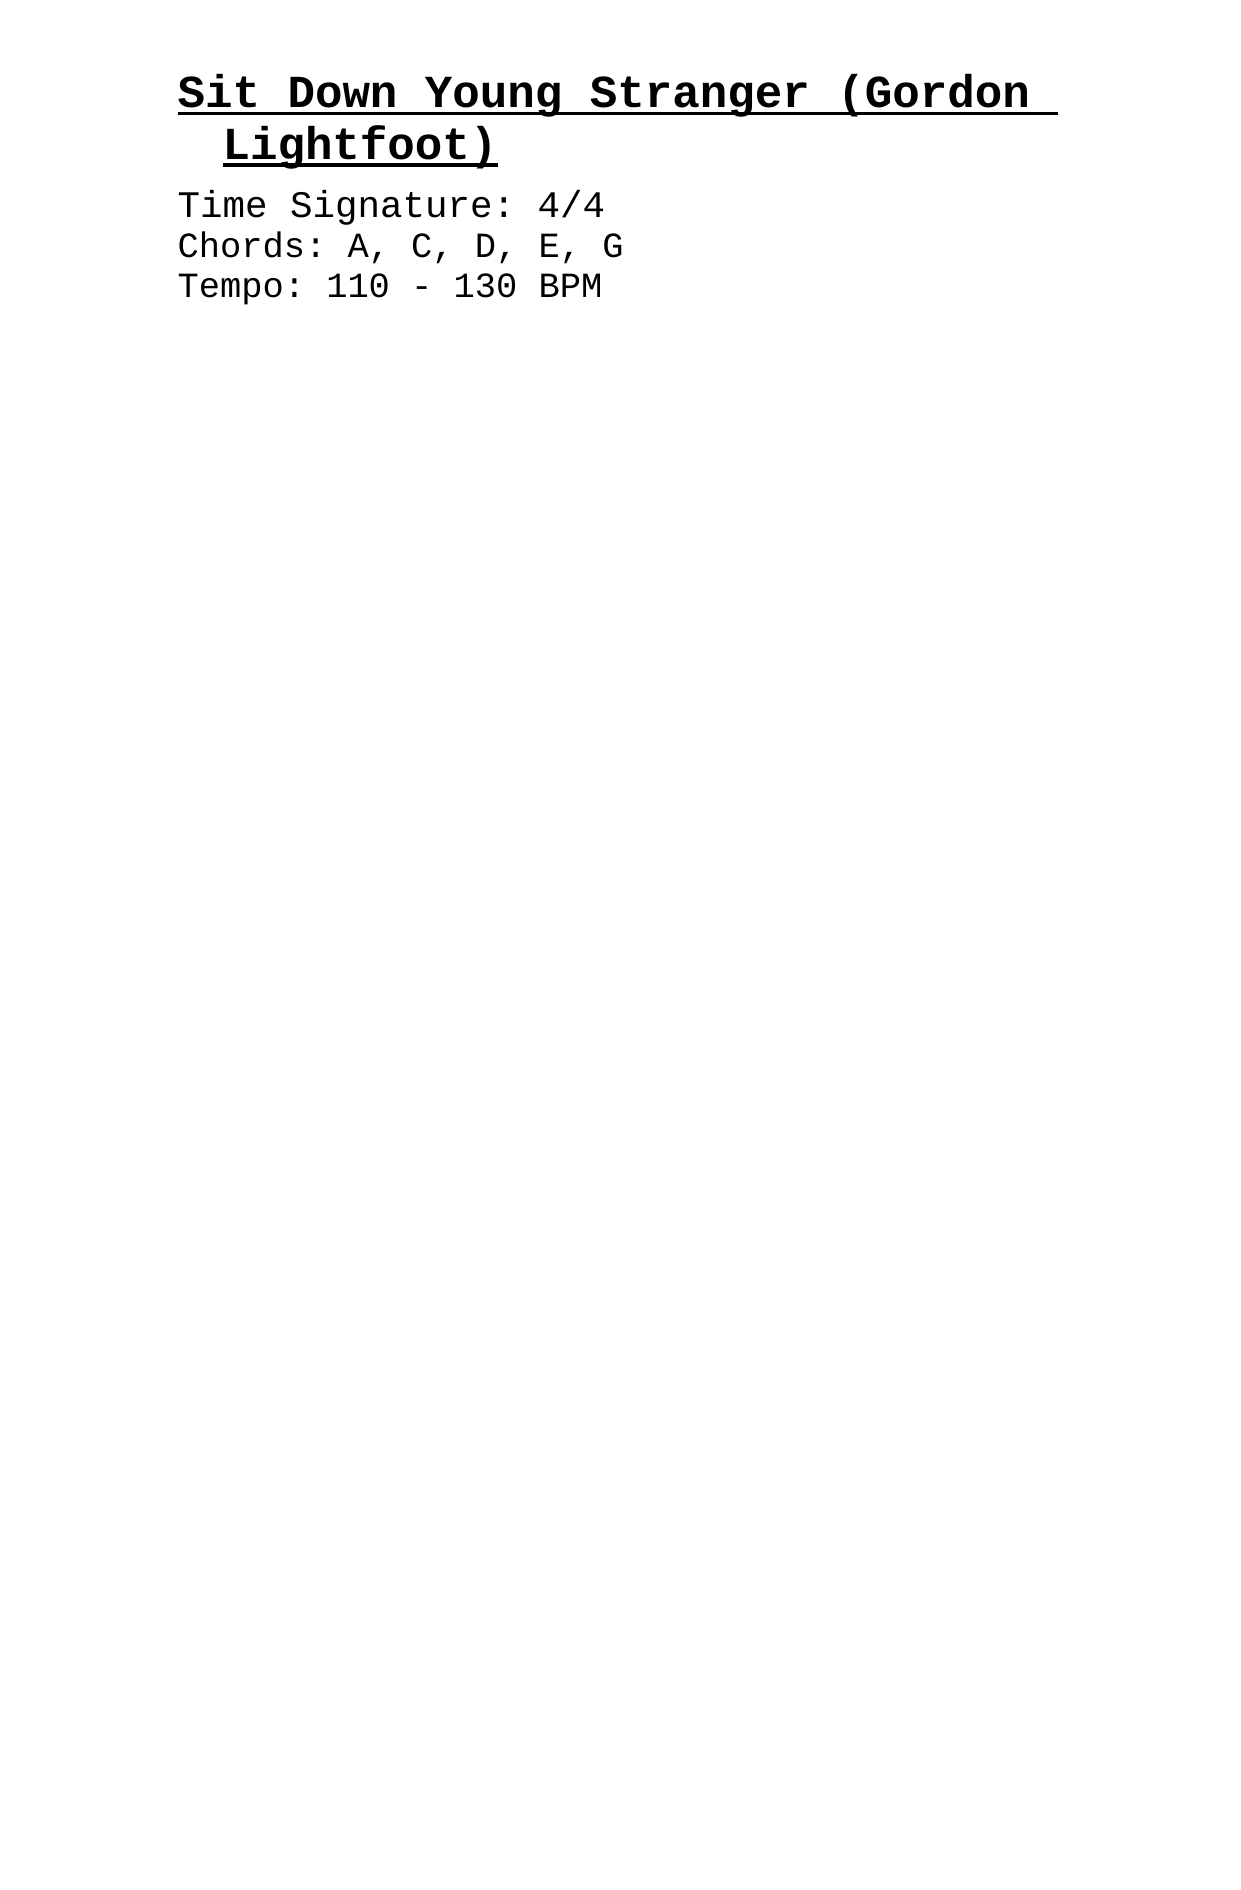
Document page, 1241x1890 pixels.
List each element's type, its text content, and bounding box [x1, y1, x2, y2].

subtitle Time Signature: 4/4 [177, 186, 1196, 228]
text Tempo: 110 - 130 BPM [177, 268, 1196, 308]
text Chords: A, C, D, E, G [177, 228, 1196, 268]
subtitle Sit Down Young Stranger (Gordon Lightfoot) [177, 69, 1196, 173]
